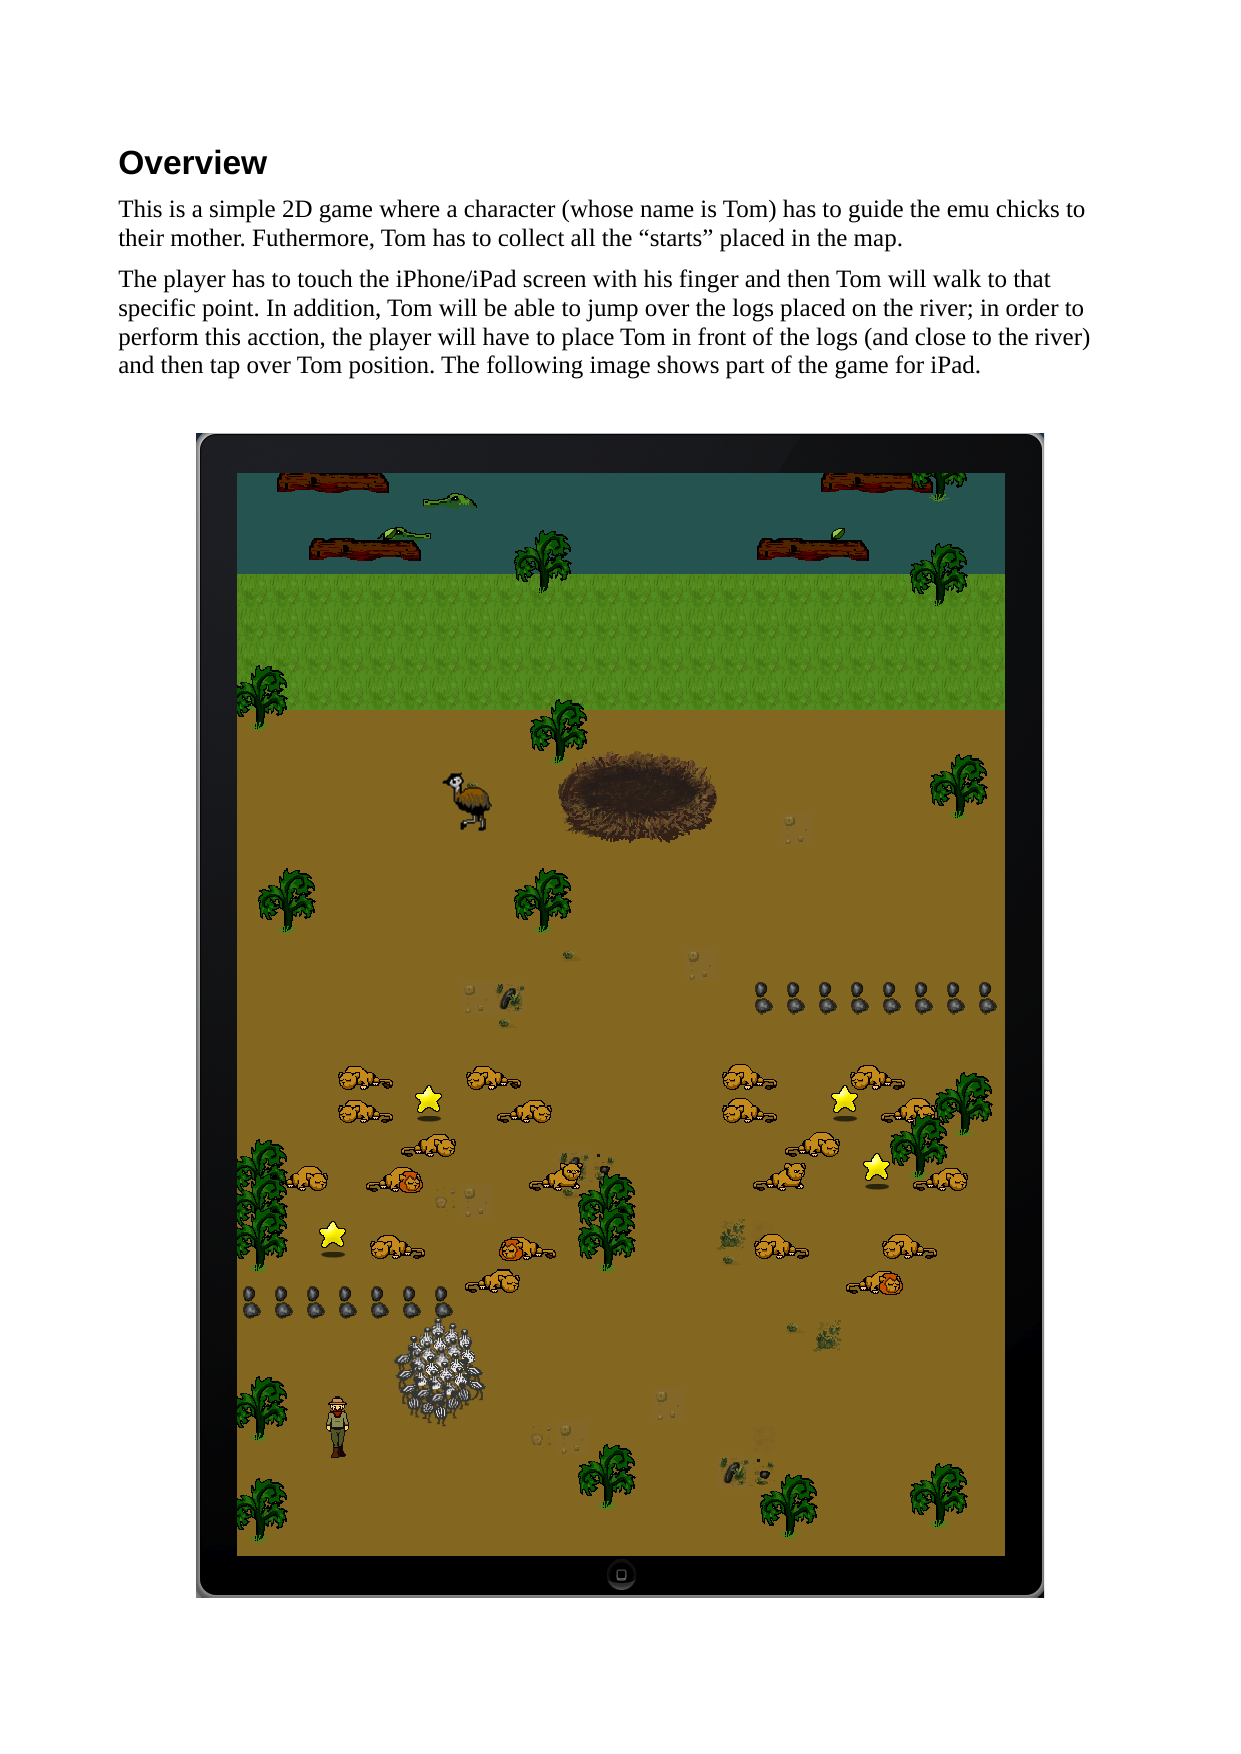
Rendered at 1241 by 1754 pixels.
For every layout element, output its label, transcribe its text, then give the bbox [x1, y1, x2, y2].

text This is a simple 2D game where a character (whose name is Tom) has to guide the emu chicks to their mother. Futhermore, Tom has to collect all the “starts” placed in the map. [118, 194, 1122, 252]
picture [196, 433, 1045, 1598]
text The player has to touch the iPhone/iPad screen with his finger and then Tom will walk to that specific point. In addition, Tom will be able to jump over the logs placed on the river; in order to perform this acction, the player will have to place Tom in front of the logs (and close to the river) and then tap over Tom position. The following image shows part of the game for iPad. [118, 264, 1122, 379]
subtitle Overview [118, 143, 1122, 182]
